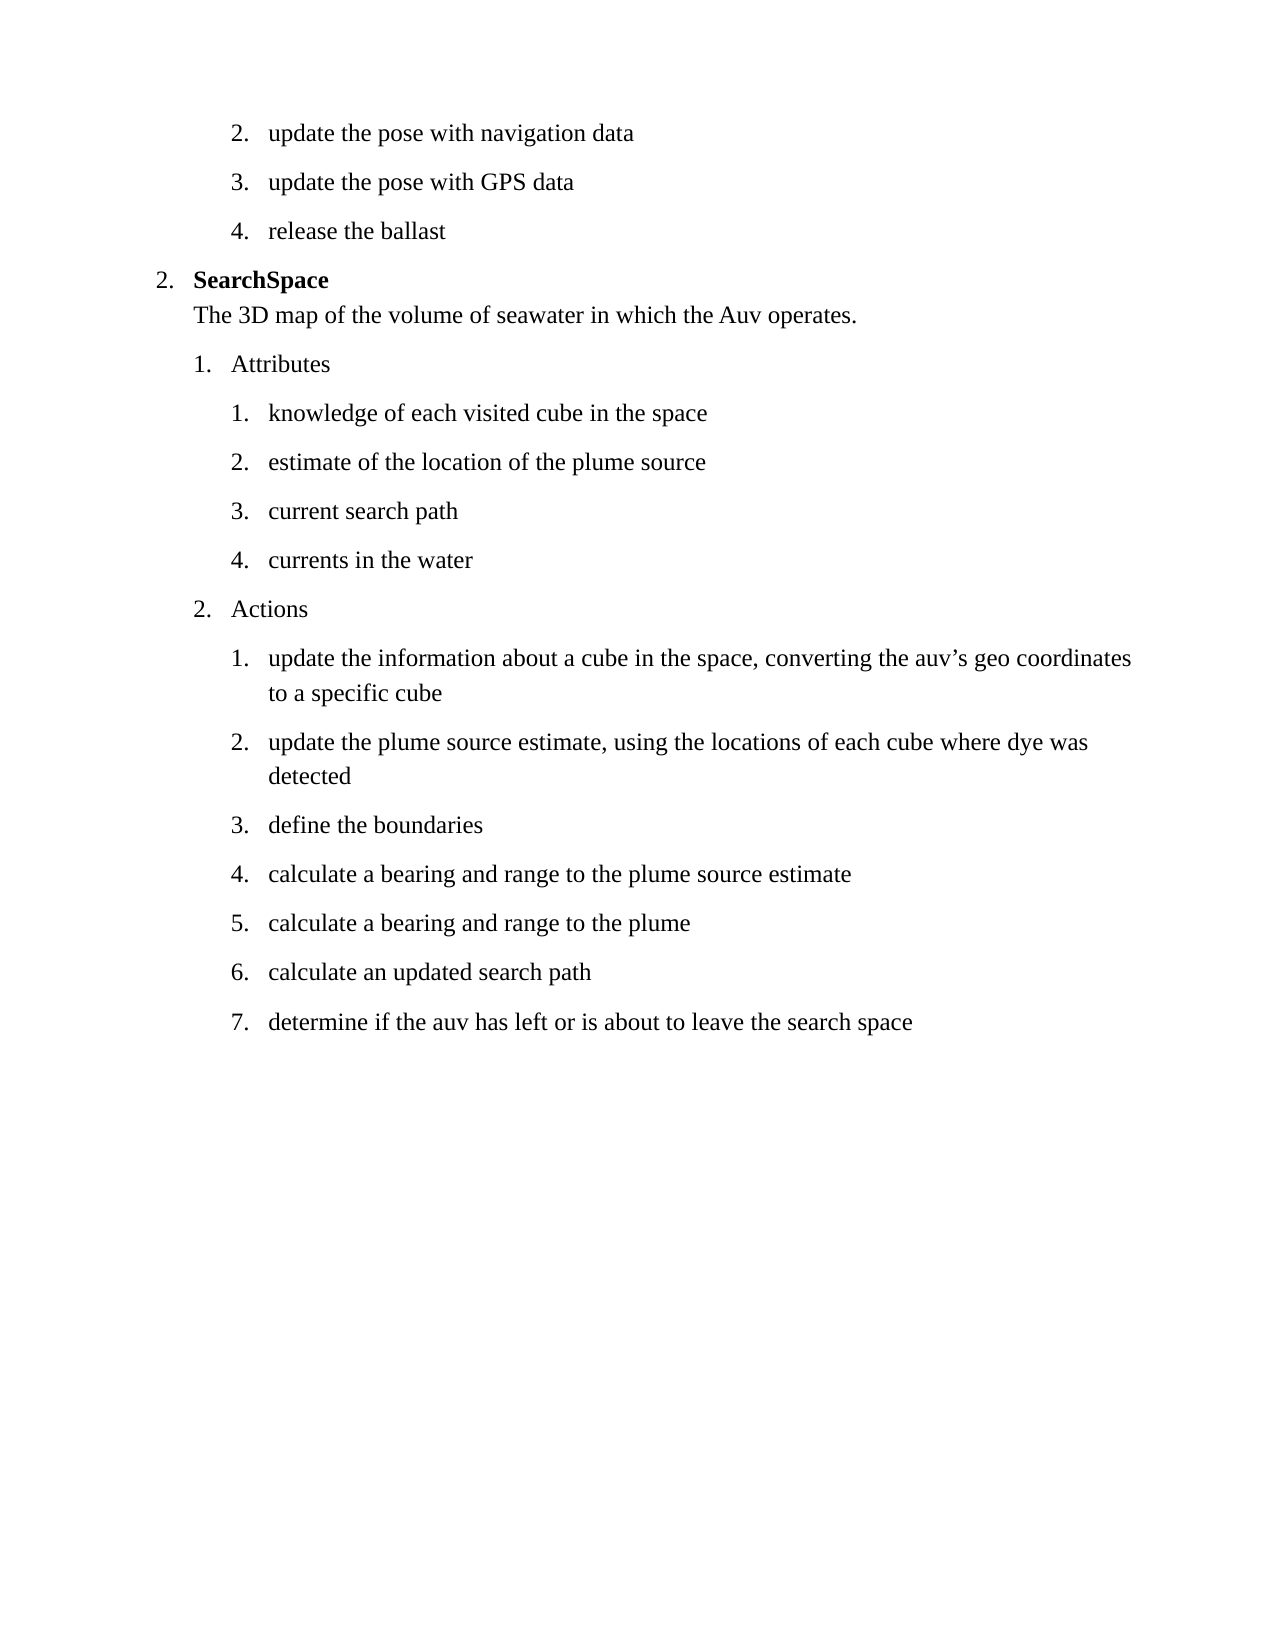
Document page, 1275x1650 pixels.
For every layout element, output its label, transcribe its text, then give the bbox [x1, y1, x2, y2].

list determine if the auv has left or is about to leave the search space [231, 1007, 1157, 1035]
list knowledge of each visited cube in the space [231, 398, 1157, 427]
list calculate an updated search path [231, 957, 1157, 986]
list current search path [231, 496, 1157, 525]
list SearchSpace The 3D map of the volume of seawater in which the Auv operates. [156, 265, 1157, 328]
list currents in the water [231, 545, 1157, 574]
list update the plume source estimate, using the locations of each cube where dye was detected [231, 727, 1157, 790]
list update the pose with navigation data [231, 118, 1157, 147]
list update the information about a cube in the space, converting the auv’s geo coordinates to a specific cube [231, 643, 1157, 706]
list release the ballast [231, 216, 1157, 245]
list estimate of the location of the plume source [231, 447, 1157, 476]
list calculate a bearing and range to the plume source estimate [231, 859, 1157, 888]
list calculate a bearing and range to the plume [231, 908, 1157, 937]
list Actions [193, 594, 1157, 623]
list define the boundaries [231, 810, 1157, 839]
list update the pose with GPS data [231, 167, 1157, 196]
list Attributes [193, 349, 1157, 378]
